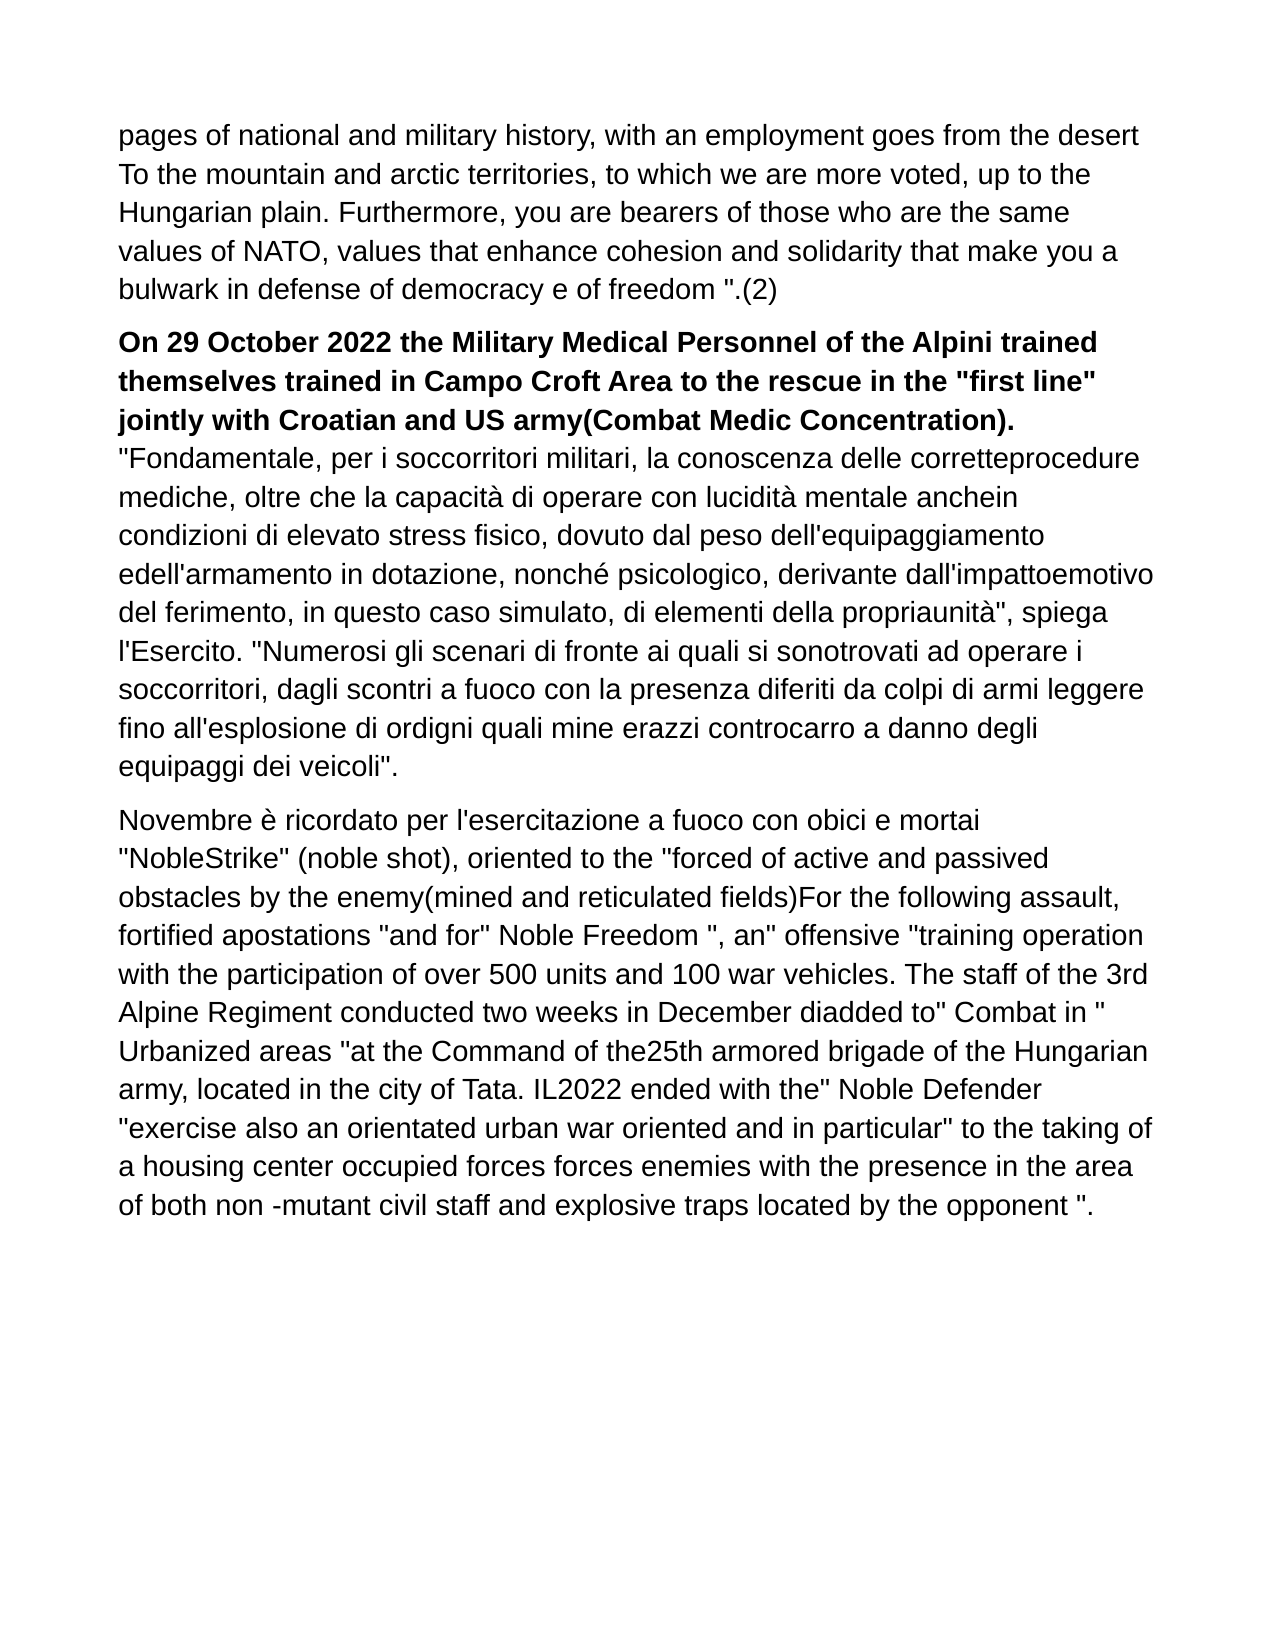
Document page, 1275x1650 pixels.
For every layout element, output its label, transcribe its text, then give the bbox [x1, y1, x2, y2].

text On 29 October 2022 the Military Medical Personnel of the Alpini trained themselves trained in Campo Croft Area to the rescue in the "first line" jointly with Croatian and US army(Combat Medic Concentration). "Fondamentale, per i soccorritori militari, la conoscenza delle corretteprocedure mediche, oltre che la capacità di operare con lucidità mentale anchein condizioni di elevato stress fisico, dovuto dal peso dell'equipaggiamento edell'armamento in dotazione, nonché psicologico, derivante dall'impattoemotivo del ferimento, in questo caso simulato, di elementi della propriaunità", spiega l'Esercito. "Numerosi gli scenari di fronte ai quali si sonotrovati ad operare i soccorritori, dagli scontri a fuoco con la presenza diferiti da colpi di armi leggere fino all'esplosione di ordigni quali mine erazzi controcarro a danno degli equipaggi dei veicoli". [118, 325, 1157, 783]
text pages of national and military history, with an employment goes from the desert To the mountain and arctic territories, to which we are more voted, up to the Hungarian plain. Furthermore, you are bearers of those who are the same values of NATO, values that enhance cohesion and solidarity that make you a bulwark in defense of democracy e of freedom ".(2) [118, 118, 1157, 306]
text Novembre è ricordato per l'esercitazione a fuoco con obici e mortai "NobleStrike" (noble shot), oriented to the "forced of active and passived obstacles by the enemy(mined and reticulated fields)For the following assault, fortified apostations "and for" Noble Freedom ", an" offensive "training operation with the participation of over 500 units and 100 war vehicles. The staff of the 3rd Alpine Regiment conducted two weeks in December diadded to" Combat in " Urbanized areas "at the Command of the25th armored brigade of the Hungarian army, located in the city of Tata. IL2022 ended with the" Noble Defender "exercise also an orientated urban war oriented and in particular" to the taking of a housing center occupied forces forces enemies with the presence in the area of both non -mutant civil staff and explosive traps located by the opponent ". [118, 802, 1157, 1221]
